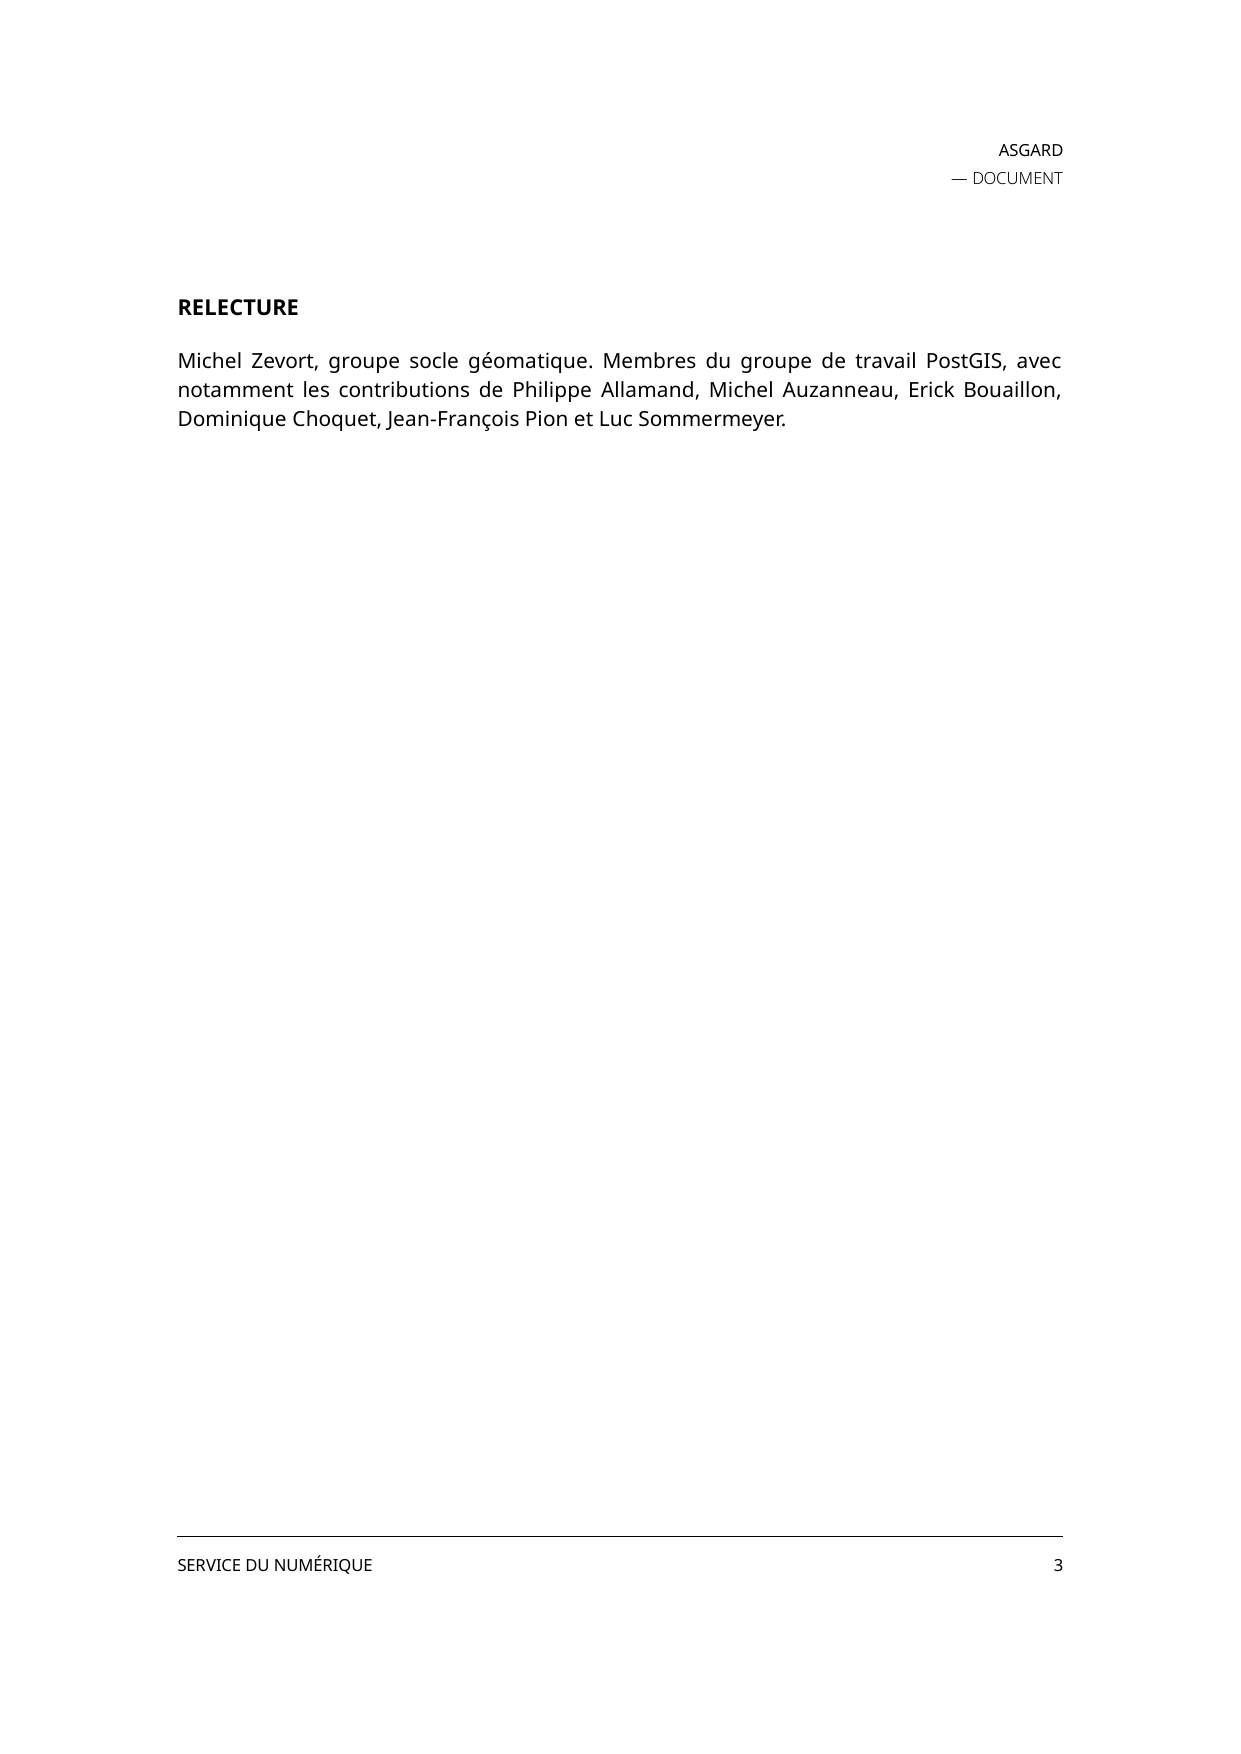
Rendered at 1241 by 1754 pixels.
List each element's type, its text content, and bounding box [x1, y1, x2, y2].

subtitle Relecture [177, 286, 1063, 325]
text Michel Zevort, groupe socle géomatique. Membres du groupe de travail PostGIS, avec notamment les contributions de Philippe Allamand, Michel Auzanneau, Erick Bouaillon, Dominique Choquet, Jean-François Pion et Luc Sommermeyer. [177, 346, 1063, 432]
